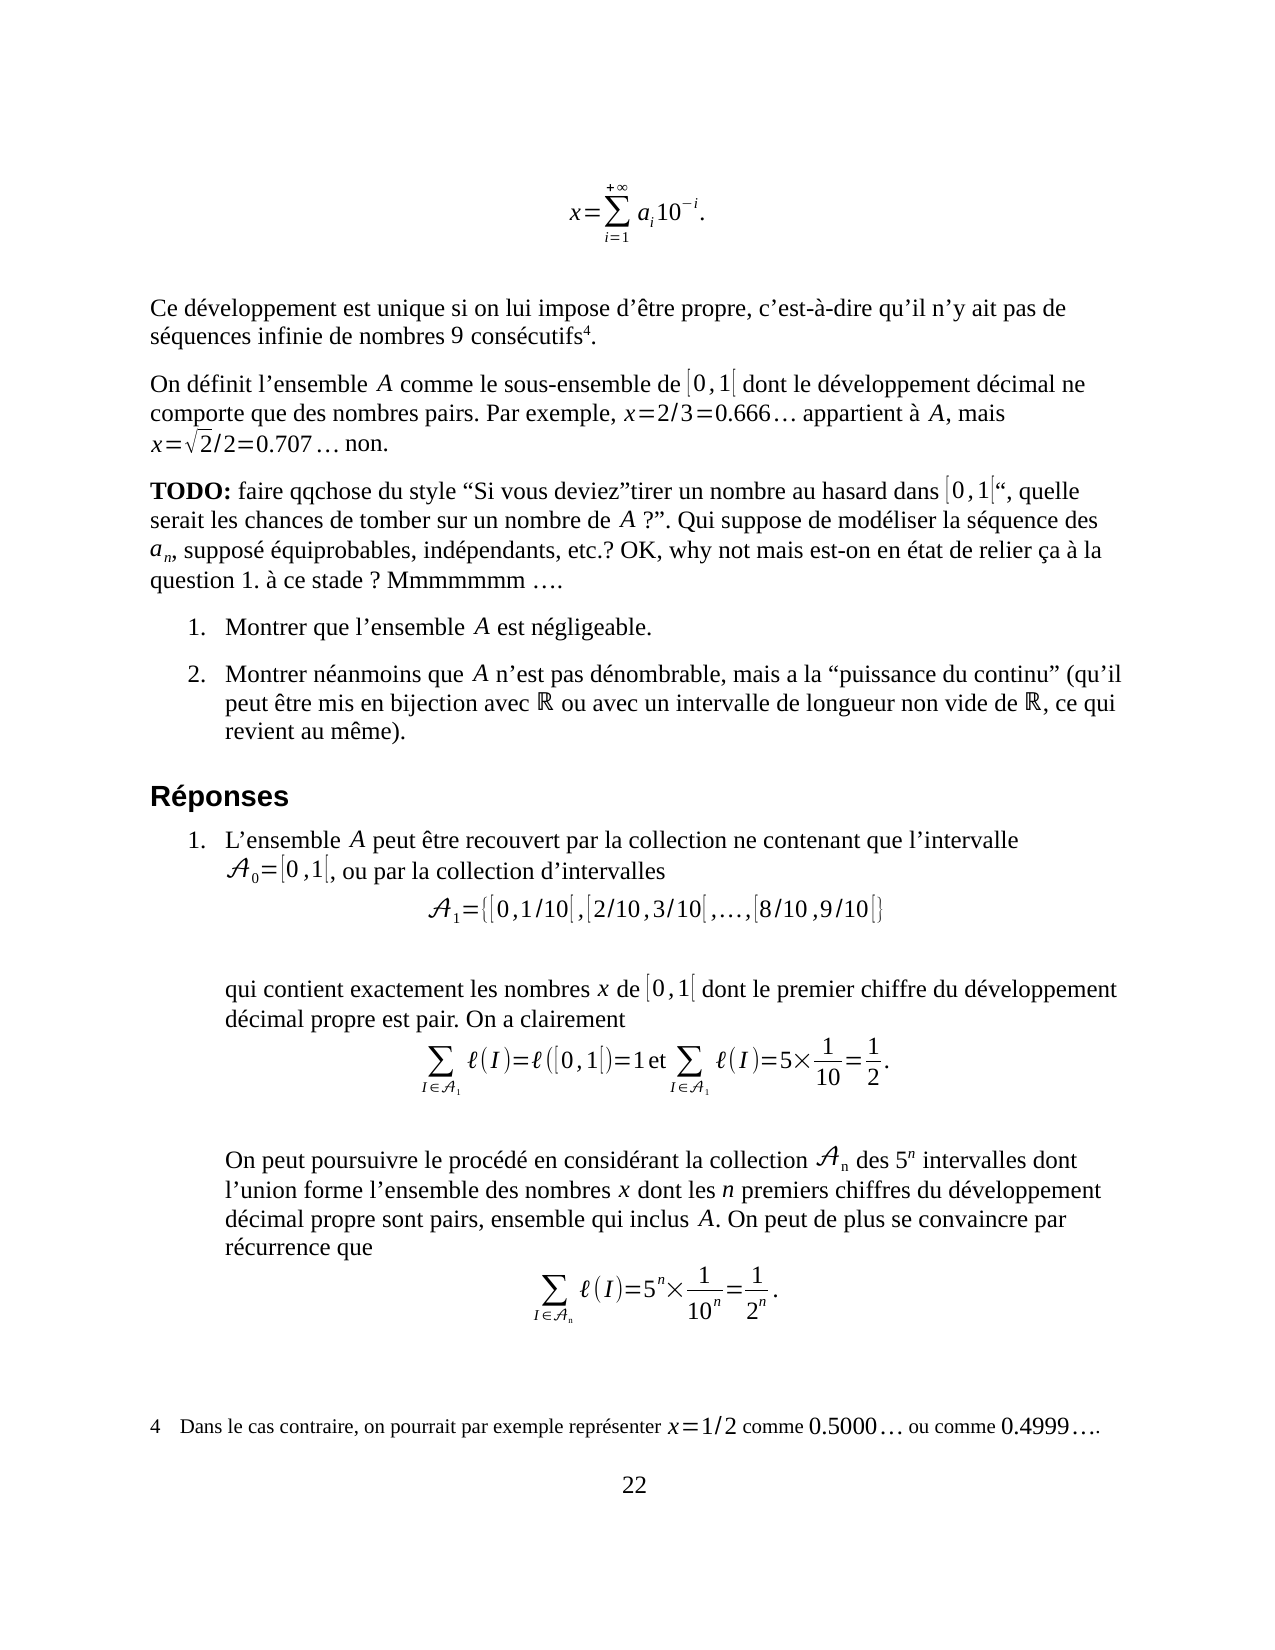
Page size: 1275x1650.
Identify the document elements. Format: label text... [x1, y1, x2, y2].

text On définit l’ensemble comme le sous-ensemble de dont le développement décimal ne comporte que des nombres pairs. Par exemple, appartient à , mais non. [150, 368, 1125, 457]
subtitle Réponses [150, 779, 1125, 813]
text Ce développement est unique si on lui impose d’être propre, c’est-à-dire qu’il n’y ait pas de séquences infinie de nombres consécutifs. [150, 293, 1125, 350]
text TODO: faire qqchose du style “Si vous deviez”tirer un nombre au hasard dans “, quelle serait les chances de tomber sur un nombre de ?”. Qui suppose de modéliser la séquence des , supposé équiprobables, indépendants, etc.? OK, why not mais est-on en état de relier ça à la question 1. à ce stade ? Mmmmmmm …. [150, 475, 1125, 594]
text Dans le cas contraire, on pourrait par exemple représenter comme ou comme . [150, 1412, 1125, 1440]
list L’ensemble peut être recouvert par la collection ne contenant que l’intervalle , ou par la collection d’intervalles [187, 825, 1125, 887]
list qui contient exactement les nombres de dont le premier chiffre du développement décimal propre est pair. On a clairement [187, 973, 1125, 1032]
list On peut poursuivre le procédé en considérant la collection des intervalles dont l’union forme l’ensemble des nombres dont les premiers chiffres du développement décimal propre sont pairs, ensemble qui inclus . On peut de plus se convaincre par récurrence que [187, 1143, 1125, 1261]
list Montrer néanmoins que n’est pas dénombrable, mais a la “puissance du continu” (qu’il peut être mis en bijection avec ou avec un intervalle de longueur non vide de , ce qui revient au même). [187, 659, 1125, 745]
list Montrer que l’ensemble est négligeable. [187, 612, 1125, 641]
